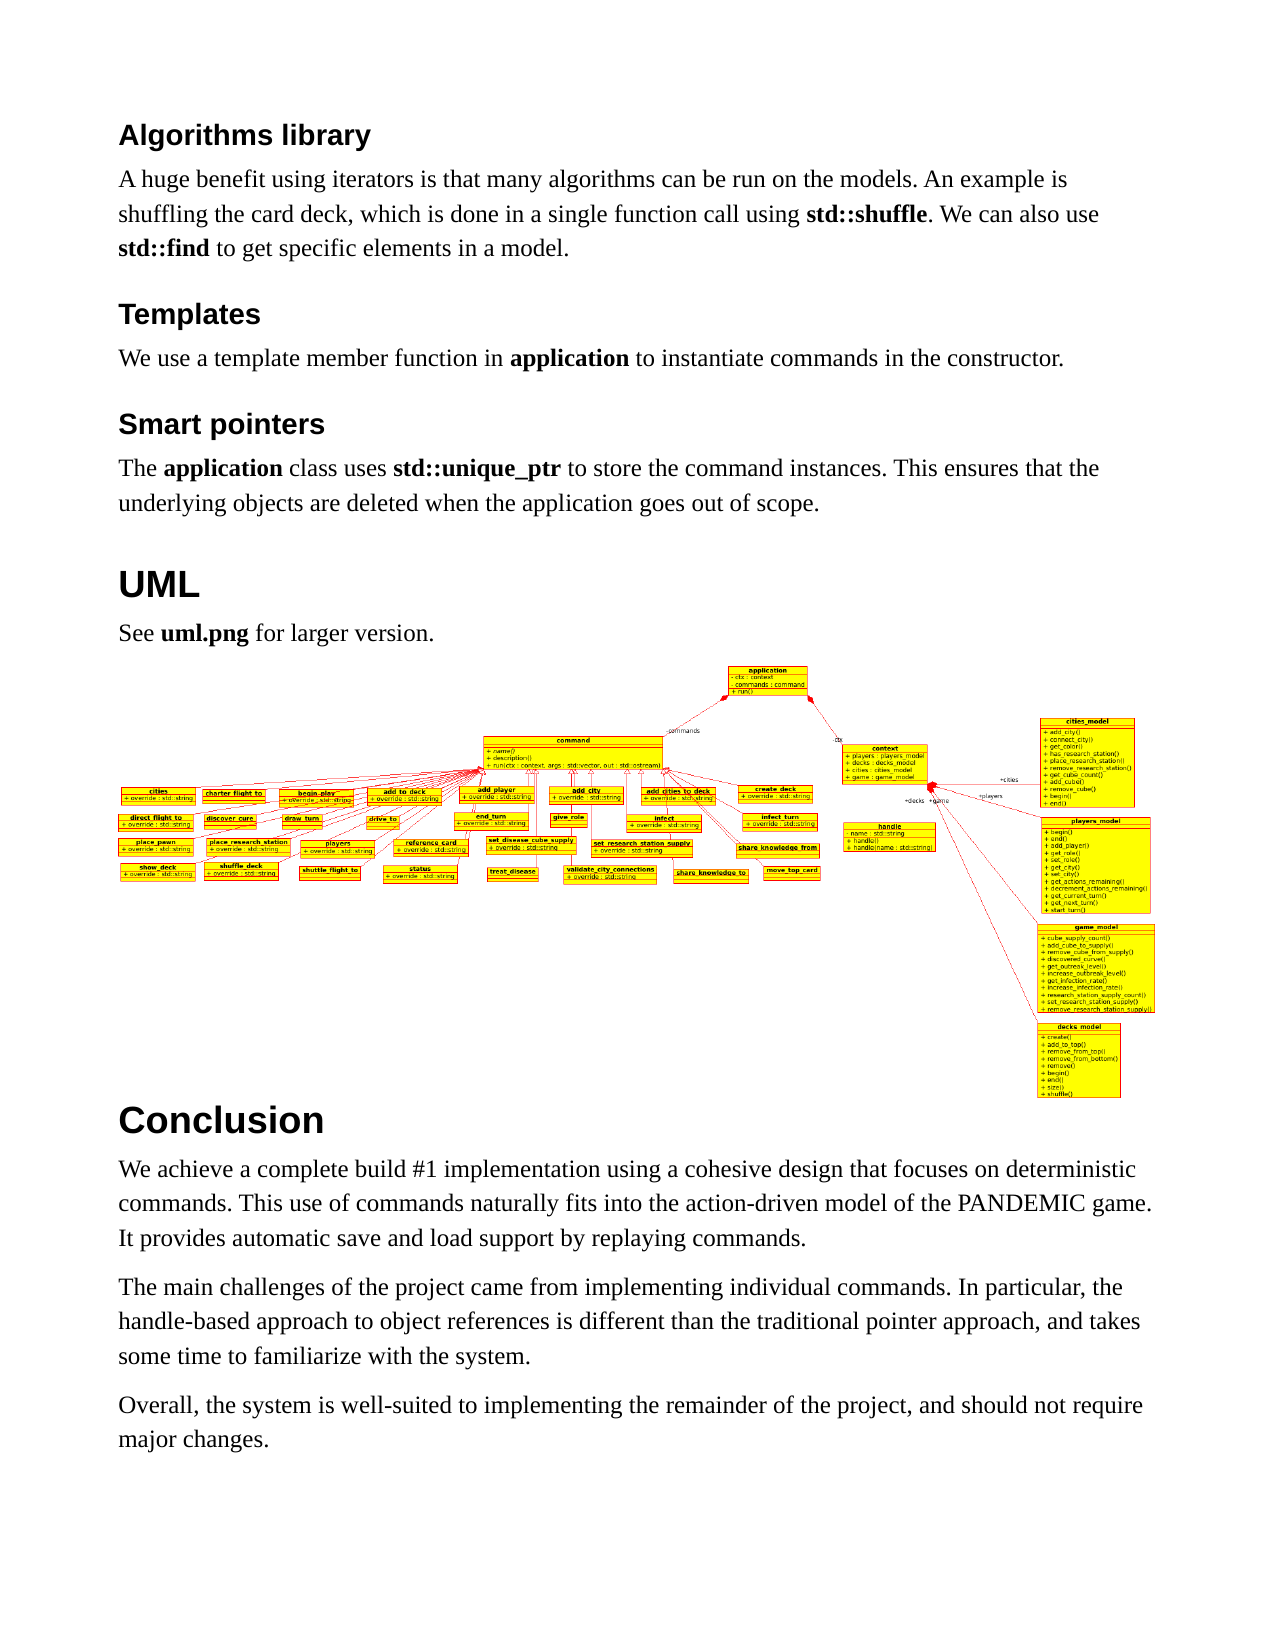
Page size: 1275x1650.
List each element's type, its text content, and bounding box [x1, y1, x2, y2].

subtitle UML [118, 562, 1157, 605]
subtitle Templates [118, 297, 1157, 331]
text See uml.png for larger version. [118, 618, 1157, 647]
text Overall, the system is well-suited to implementing the remainder of the project, and should not require major changes. [118, 1390, 1157, 1453]
text We use a template member function in application to instantiate commands in the constructor. [118, 343, 1157, 372]
subtitle Conclusion [118, 1098, 1157, 1141]
text The application class uses std::unique_ptr to store the command instances. This ensures that the underlying objects are deleted when the application goes out of scope. [118, 453, 1157, 516]
text The main challenges of the project came from implementing individual commands. In particular, the handle-based approach to object references is different than the traditional pointer approach, and takes some time to familiarize with the system. [118, 1272, 1157, 1370]
subtitle Algorithms library [118, 118, 1157, 152]
text A huge benefit using iterators is that many algorithms can be run on the models. An example is shuffling the card deck, which is done in a single function call using std::shuffle. We can also use std::find to get specific elements in a model. [118, 164, 1157, 262]
picture [118, 666, 1157, 1098]
subtitle Smart pointers [118, 407, 1157, 441]
text We achieve a complete build #1 implementation using a cohesive design that focuses on deterministic commands. This use of commands naturally fits into the action-driven model of the PANDEMIC game. It provides automatic save and load support by replaying commands. [118, 1154, 1157, 1252]
